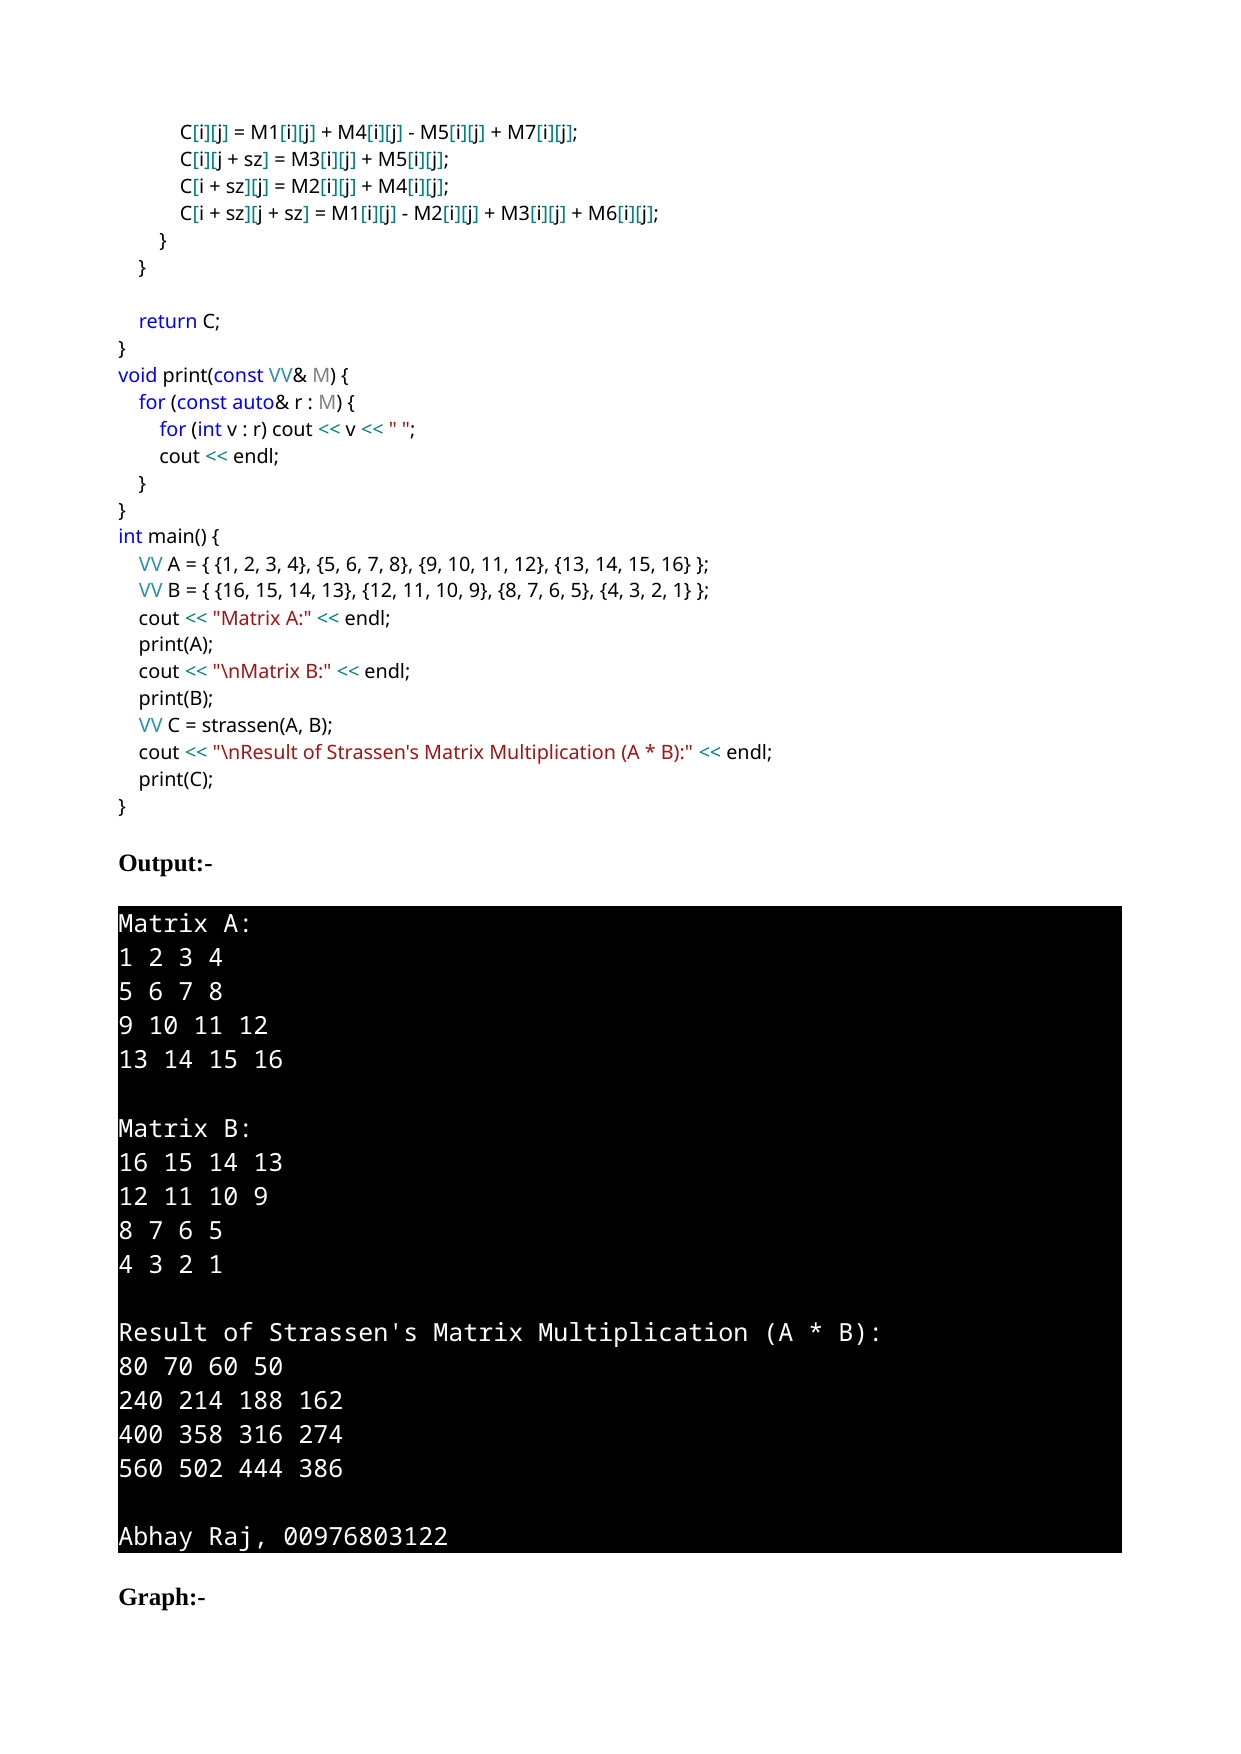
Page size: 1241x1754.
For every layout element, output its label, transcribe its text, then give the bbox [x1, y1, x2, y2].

text print(B); [118, 685, 1122, 712]
text Output:- [118, 848, 1122, 877]
text Result of Strassen's Matrix Multiplication (A * B): [118, 1314, 1122, 1349]
text 13 14 15 16 [118, 1042, 1122, 1076]
text Matrix B: [118, 1110, 1122, 1144]
text } [118, 469, 1122, 496]
text C[i][j] = M1[i][j] + M4[i][j] - M5[i][j] + M7[i][j]; [118, 118, 1122, 145]
text 80 70 60 50 [118, 1349, 1122, 1383]
text print(C); [118, 766, 1122, 793]
text } [118, 253, 1122, 280]
text void print(const VV& M) { [118, 361, 1122, 388]
text VV A = { {1, 2, 3, 4}, {5, 6, 7, 8}, {9, 10, 11, 12}, {13, 14, 15, 16} }; [118, 550, 1122, 577]
text C[i + sz][j + sz] = M1[i][j] - M2[i][j] + M3[i][j] + M6[i][j]; [118, 199, 1122, 226]
text } [118, 496, 1122, 523]
text 1 2 3 4 [118, 940, 1122, 974]
text 12 11 10 9 [118, 1178, 1122, 1212]
text cout << endl; [118, 442, 1122, 469]
text 560 502 444 386 [118, 1451, 1122, 1485]
text Graph:- [118, 1582, 1122, 1611]
text VV C = strassen(A, B); [118, 712, 1122, 739]
text cout << "Matrix A:" << endl; [118, 604, 1122, 631]
text for (int v : r) cout << v << " "; [118, 415, 1122, 442]
text C[i + sz][j] = M2[i][j] + M4[i][j]; [118, 172, 1122, 199]
text for (const auto& r : M) { [118, 388, 1122, 415]
text cout << "\nMatrix B:" << endl; [118, 658, 1122, 685]
text cout << "\nResult of Strassen's Matrix Multiplication (A * B):" << endl; [118, 739, 1122, 766]
text return C; [118, 307, 1122, 334]
text } [118, 793, 1122, 819]
text } [118, 334, 1122, 361]
text Matrix A: [118, 906, 1122, 940]
text C[i][j + sz] = M3[i][j] + M5[i][j]; [118, 145, 1122, 172]
text 8 7 6 5 [118, 1212, 1122, 1246]
text 16 15 14 13 [118, 1144, 1122, 1178]
text 4 3 2 1 [118, 1246, 1122, 1281]
text 240 214 188 162 [118, 1383, 1122, 1417]
text } [118, 226, 1122, 253]
text int main() { [118, 523, 1122, 550]
text print(A); [118, 631, 1122, 658]
text VV B = { {16, 15, 14, 13}, {12, 11, 10, 9}, {8, 7, 6, 5}, {4, 3, 2, 1} }; [118, 577, 1122, 604]
text 400 358 316 274 [118, 1417, 1122, 1451]
text 9 10 11 12 [118, 1008, 1122, 1042]
text 5 6 7 8 [118, 974, 1122, 1008]
text Abhay Raj, 00976803122 [118, 1519, 1122, 1553]
